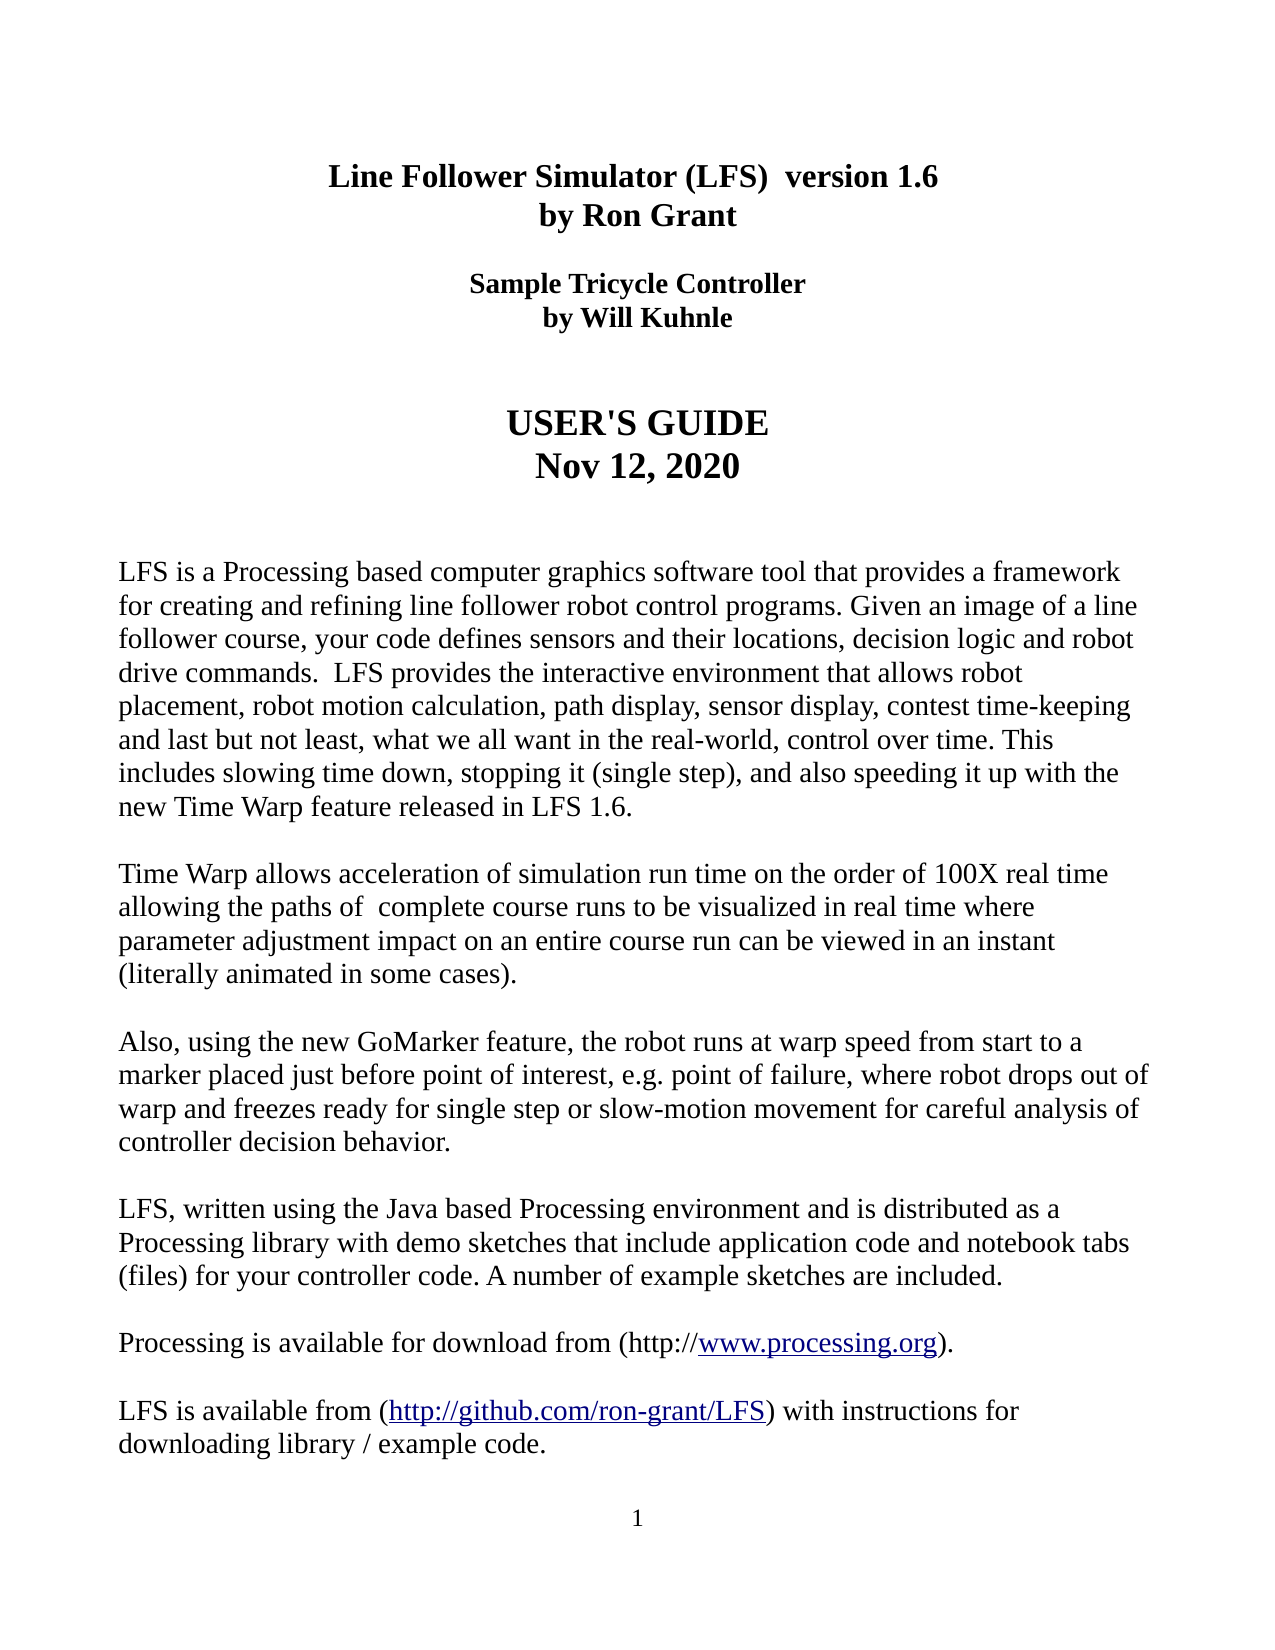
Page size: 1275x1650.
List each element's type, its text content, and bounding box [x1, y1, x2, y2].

text Nov 12, 2020 [118, 444, 1157, 487]
text Time Warp allows acceleration of simulation run time on the order of 100X real time allowing the paths of complete course runs to be visualized in real time where parameter adjustment impact on an entire course run can be viewed in an instant (literally animated in some cases). [118, 856, 1157, 990]
text Line Follower Simulator (LFS) version 1.6 [118, 156, 1157, 195]
text Also, using the new GoMarker feature, the robot runs at warp speed from start to a marker placed just before point of interest, e.g. point of failure, where robot drops out of warp and freezes ready for single step or slow-motion movement for careful analysis of controller decision behavior. [118, 1024, 1157, 1158]
text USER'S GUIDE [118, 401, 1157, 444]
text by Ron Grant [118, 195, 1157, 233]
text LFS is a Processing based computer graphics software tool that provides a framework for creating and refining line follower robot control programs. Given an image of a line follower course, your code defines sensors and their locations, decision logic and robot drive commands. LFS provides the interactive environment that allows robot placement, robot motion calculation, path display, sensor display, contest time-keeping and last but not least, what we all want in the real-world, control over time. This includes slowing time down, stopping it (single step), and also speeding it up with the new Time Warp feature released in LFS 1.6. [118, 554, 1157, 822]
text Processing is available for download from (http://www.processing.org). [118, 1326, 1157, 1359]
text LFS is available from (http://github.com/ron-grant/LFS) with instructions for downloading library / example code. [118, 1393, 1157, 1460]
text LFS, written using the Java based Processing environment and is distributed as a Processing library with demo sketches that include application code and notebook tabs (files) for your controller code. A number of example sketches are included. [118, 1191, 1157, 1292]
text Sample Tricycle Controller [118, 267, 1157, 300]
text by Will Kuhnle [118, 300, 1157, 334]
